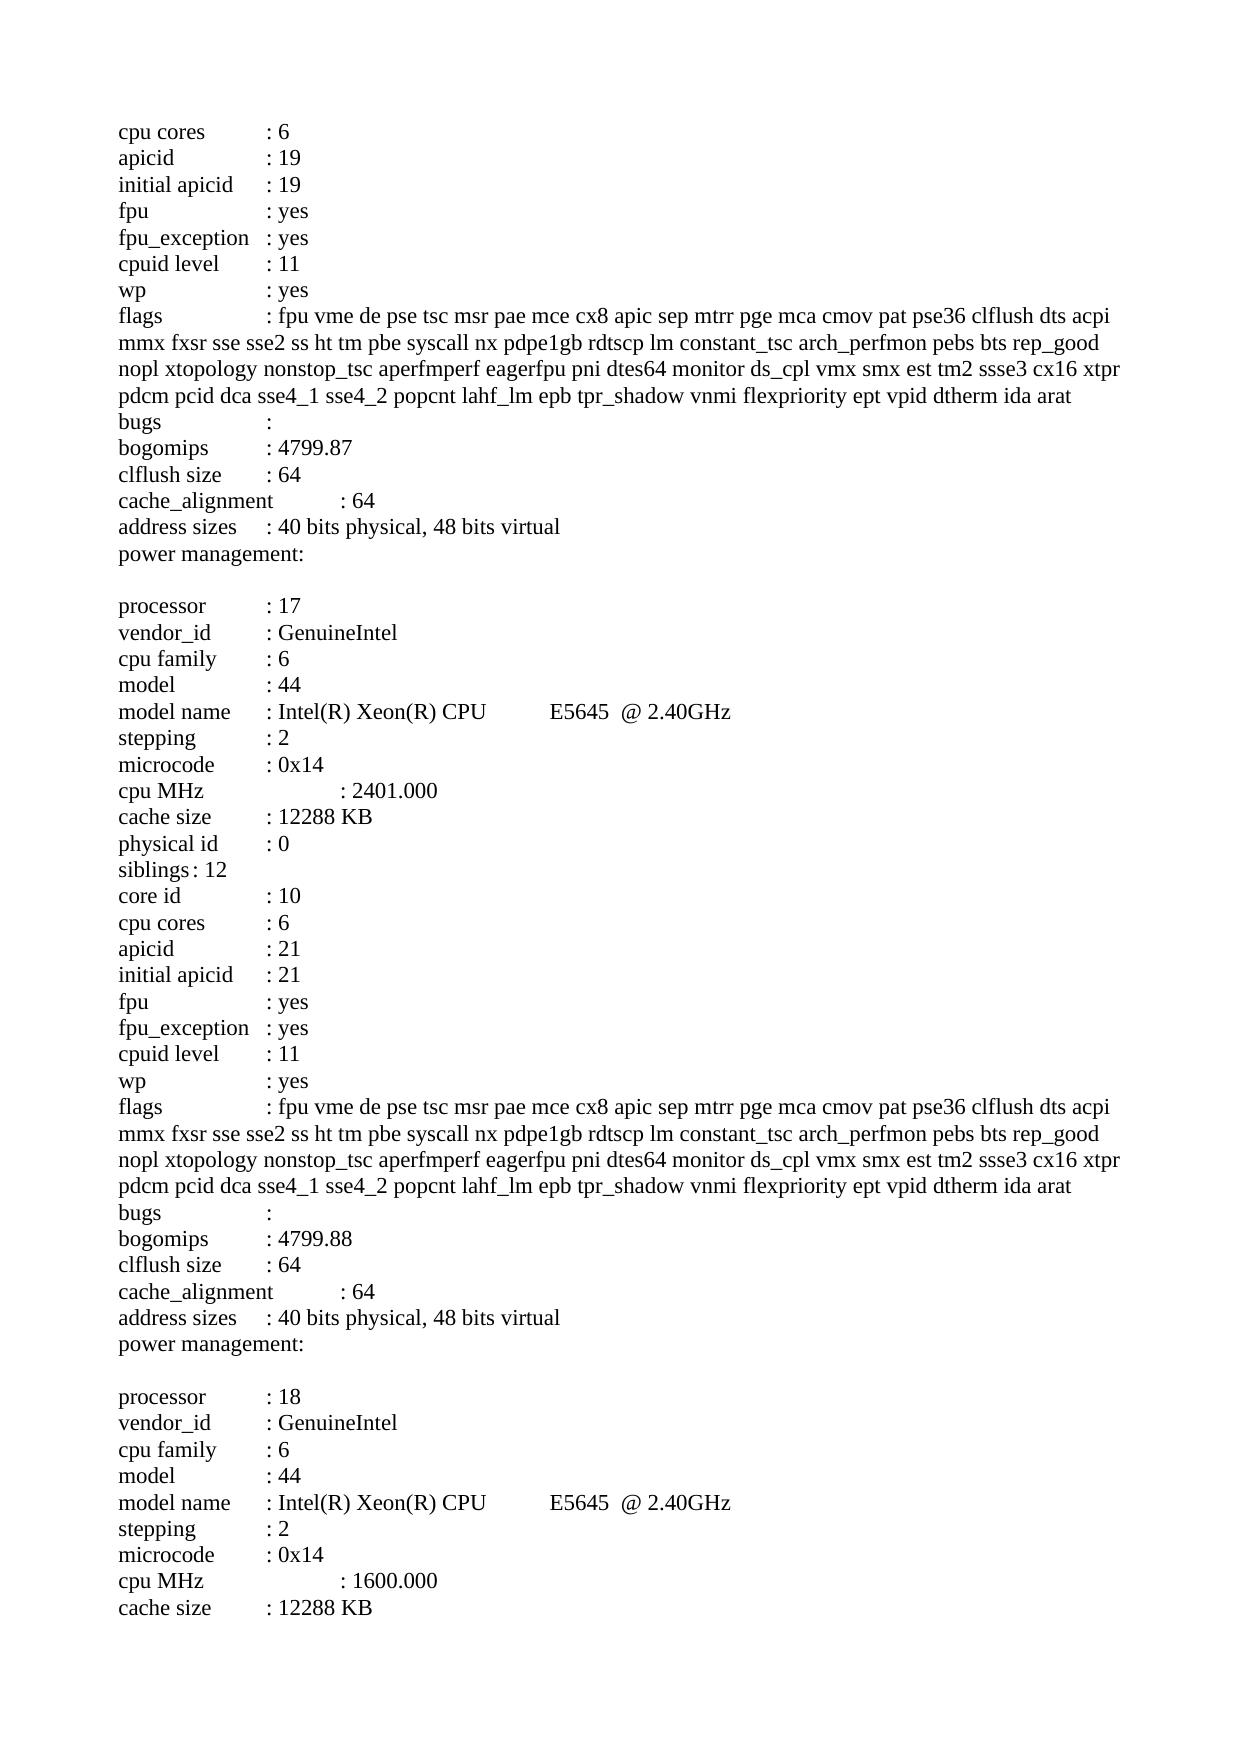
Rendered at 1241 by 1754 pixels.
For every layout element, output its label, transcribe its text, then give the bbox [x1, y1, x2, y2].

text cpu cores : 6 [118, 909, 1122, 935]
text cpu family : 6 [118, 645, 1122, 672]
text fpu : yes [118, 988, 1122, 1014]
text clflush size : 64 [118, 461, 1122, 487]
text bogomips : 4799.88 [118, 1225, 1122, 1251]
text bugs : [118, 1199, 1122, 1225]
text model : 44 [118, 672, 1122, 698]
text address sizes : 40 bits physical, 48 bits virtual [118, 513, 1122, 540]
text flags : fpu vme de pse tsc msr pae mce cx8 apic sep mtrr pge mca cmov pat pse36 clflush dts acpi mmx fxsr sse sse2 ss ht tm pbe syscall nx pdpe1gb rdtscp lm constant_tsc arch_perfmon pebs bts rep_good nopl xtopology nonstop_tsc aperfmperf eagerfpu pni dtes64 monitor ds_cpl vmx smx est tm2 ssse3 cx16 xtpr pdcm pcid dca sse4_1 sse4_2 popcnt lahf_lm epb tpr_shadow vnmi flexpriority ept vpid dtherm ida arat [118, 303, 1122, 408]
text bugs : [118, 408, 1122, 434]
text wp : yes [118, 1067, 1122, 1093]
text model name : Intel(R) Xeon(R) CPU E5645 @ 2.40GHz [118, 698, 1122, 724]
text stepping : 2 [118, 724, 1122, 751]
text siblings : 12 [118, 856, 1122, 882]
text fpu : yes [118, 197, 1122, 223]
text flags : fpu vme de pse tsc msr pae mce cx8 apic sep mtrr pge mca cmov pat pse36 clflush dts acpi mmx fxsr sse sse2 ss ht tm pbe syscall nx pdpe1gb rdtscp lm constant_tsc arch_perfmon pebs bts rep_good nopl xtopology nonstop_tsc aperfmperf eagerfpu pni dtes64 monitor ds_cpl vmx smx est tm2 ssse3 cx16 xtpr pdcm pcid dca sse4_1 sse4_2 popcnt lahf_lm epb tpr_shadow vnmi flexpriority ept vpid dtherm ida arat [118, 1093, 1122, 1199]
text cpu family : 6 [118, 1436, 1122, 1462]
text cache_alignment : 64 [118, 1278, 1122, 1304]
text cpuid level : 11 [118, 1041, 1122, 1067]
text cpuid level : 11 [118, 250, 1122, 276]
text clflush size : 64 [118, 1251, 1122, 1278]
text cache size : 12288 KB [118, 803, 1122, 830]
text model name : Intel(R) Xeon(R) CPU E5645 @ 2.40GHz [118, 1488, 1122, 1515]
text physical id : 0 [118, 830, 1122, 856]
text cache_alignment : 64 [118, 487, 1122, 513]
text processor : 17 [118, 592, 1122, 619]
text stepping : 2 [118, 1515, 1122, 1541]
text cache size : 12288 KB [118, 1594, 1122, 1620]
text core id : 10 [118, 882, 1122, 909]
text address sizes : 40 bits physical, 48 bits virtual [118, 1304, 1122, 1330]
text bogomips : 4799.87 [118, 434, 1122, 461]
text cpu MHz : 2401.000 [118, 777, 1122, 803]
text initial apicid : 21 [118, 961, 1122, 988]
text apicid : 21 [118, 935, 1122, 961]
text cpu MHz : 1600.000 [118, 1568, 1122, 1594]
text power management: [118, 1330, 1122, 1357]
text microcode : 0x14 [118, 1541, 1122, 1568]
text vendor_id : GenuineIntel [118, 1409, 1122, 1436]
text initial apicid : 19 [118, 171, 1122, 197]
text vendor_id : GenuineIntel [118, 619, 1122, 645]
text processor : 18 [118, 1383, 1122, 1409]
text fpu_exception : yes [118, 1014, 1122, 1041]
text model : 44 [118, 1462, 1122, 1488]
text power management: [118, 540, 1122, 566]
text microcode : 0x14 [118, 751, 1122, 777]
text apicid : 19 [118, 144, 1122, 171]
text cpu cores : 6 [118, 118, 1122, 144]
text fpu_exception : yes [118, 223, 1122, 250]
text wp : yes [118, 276, 1122, 303]
